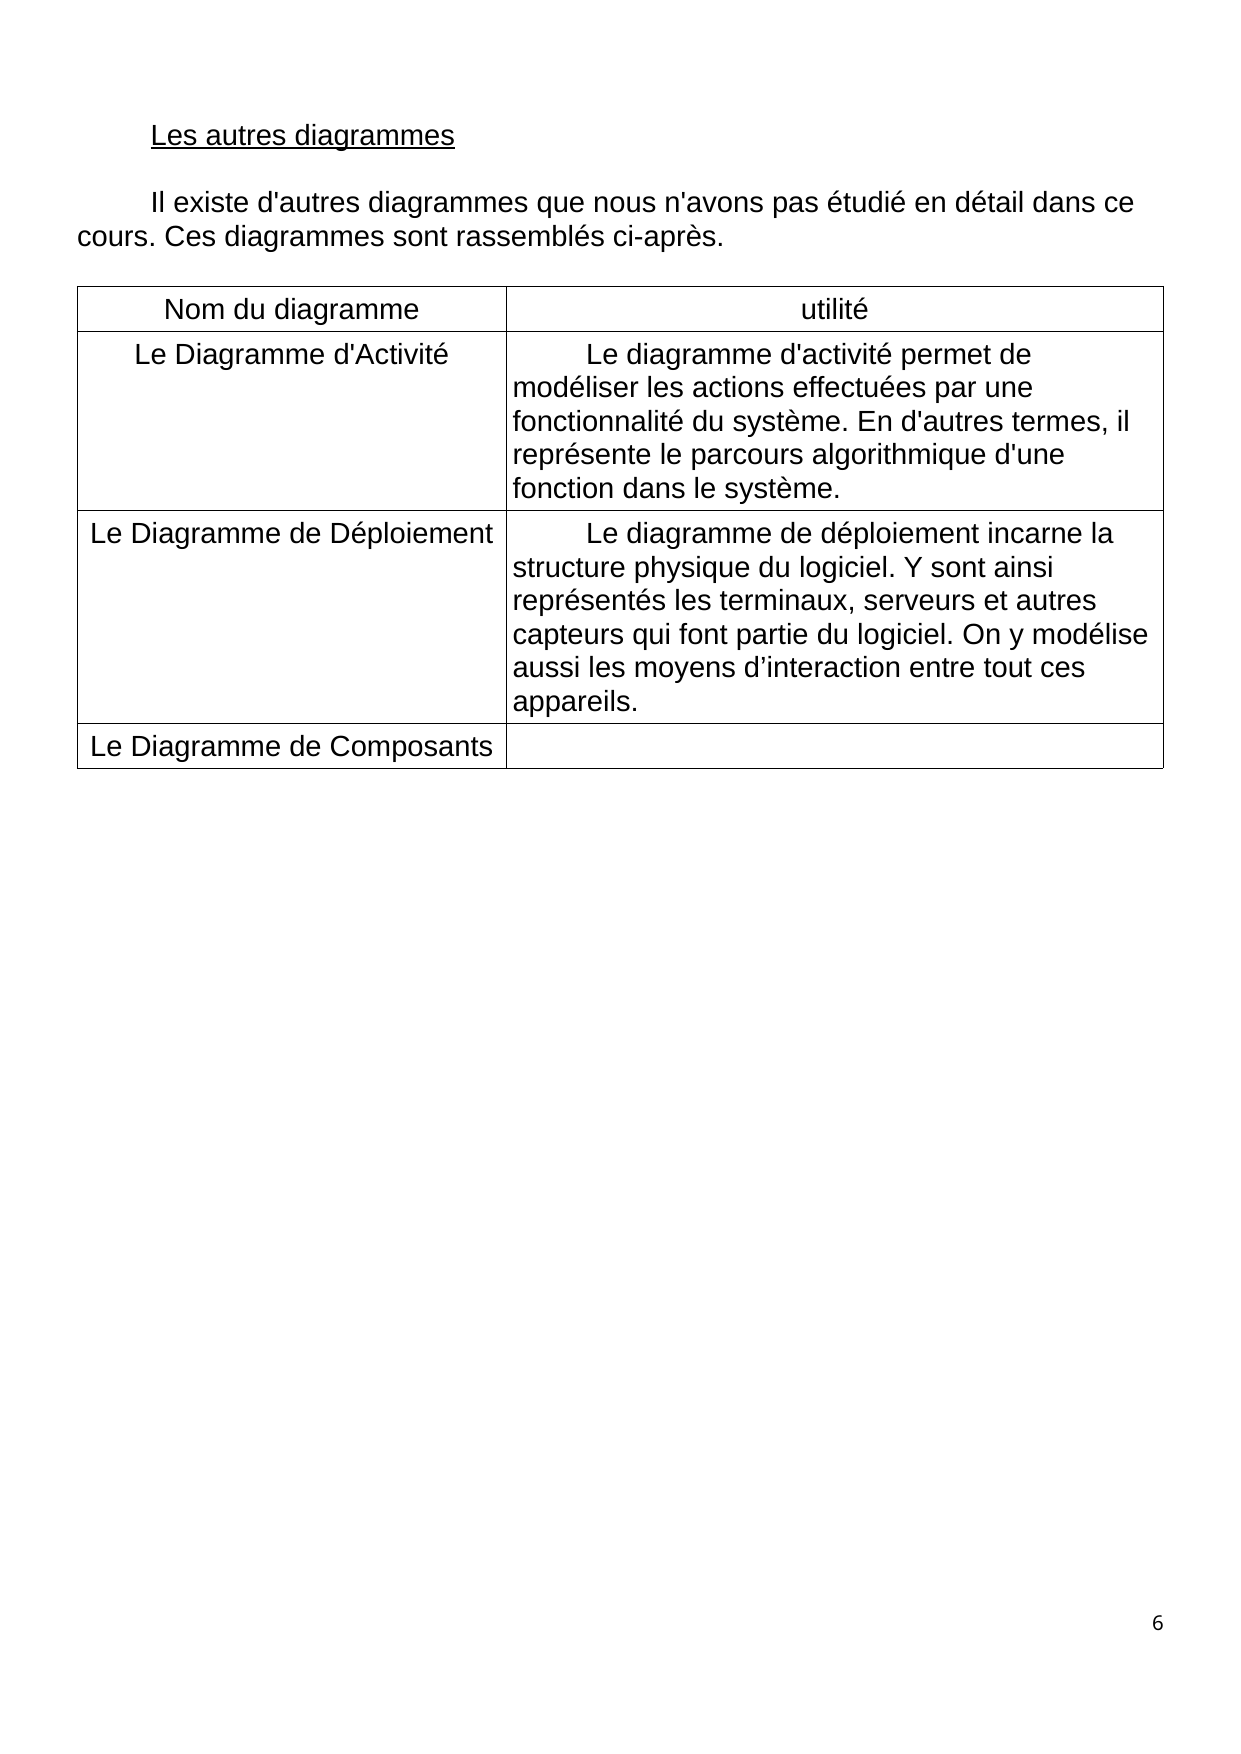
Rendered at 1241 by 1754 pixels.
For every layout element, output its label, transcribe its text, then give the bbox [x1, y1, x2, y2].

table_cell [507, 724, 1163, 768]
table_header Nom du diagramme [78, 287, 506, 331]
table_cell Le Diagramme d'Activité [78, 332, 506, 510]
text Les autres diagrammes [77, 118, 1163, 152]
table_cell Le diagramme de déploiement incarne la structure physique du logiciel. Y sont ainsi représentés les terminaux, serveurs et autres capteurs qui font partie du logiciel. On y modélise aussi les moyens d’interaction entre tout ces appareils. [507, 511, 1163, 723]
table_cell Le Diagramme de Composants [78, 724, 506, 768]
table_header utilité [507, 287, 1163, 331]
table_cell Le diagramme d'activité permet de modéliser les actions effectuées par une fonctionnalité du système. En d'autres termes, il représente le parcours algorithmique d'une fonction dans le système. [507, 332, 1163, 510]
table_cell Le Diagramme de Déploiement [78, 511, 506, 723]
text Il existe d'autres diagrammes que nous n'avons pas étudié en détail dans ce cours. Ces diagrammes sont rassemblés ci-après. [77, 185, 1163, 252]
